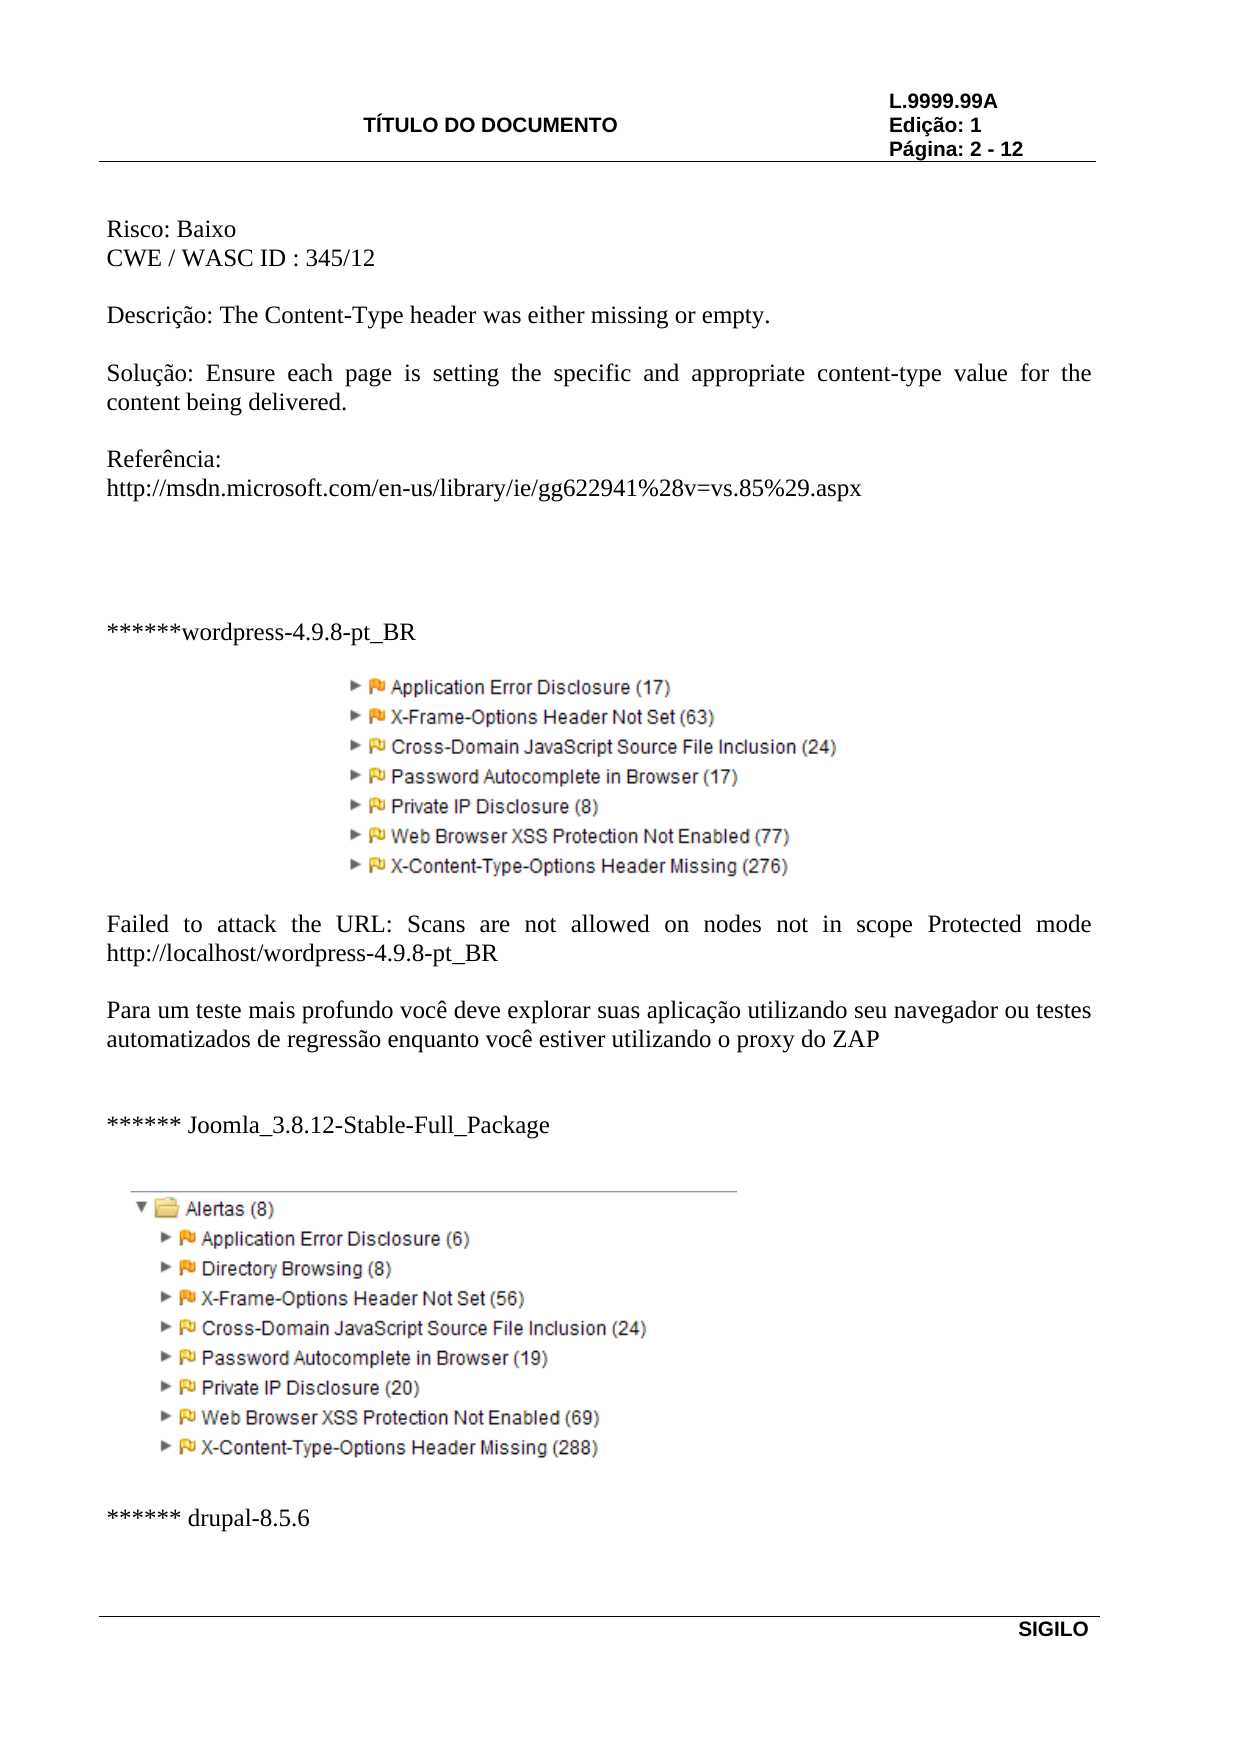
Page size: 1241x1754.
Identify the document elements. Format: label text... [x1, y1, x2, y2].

picture [130, 1191, 737, 1475]
text http://msdn.microsoft.com/en-us/library/ie/gg622941%28v=vs.85%29.aspx [106, 473, 1092, 502]
text Solução: Ensure each page is setting the specific and appropriate content-type value for the content being delivered. [106, 358, 1092, 416]
text Failed to attack the URL: Scans are not allowed on nodes not in scope Protected mode http://localhost/wordpress-4.9.8-pt_BR [106, 909, 1092, 967]
text ****** drupal-8.5.6 [106, 1503, 1092, 1532]
text Referência: [106, 444, 1092, 473]
text Descrição: The Content-Type header was either missing or empty. [106, 301, 1092, 329]
text Risco: Baixo [106, 214, 1092, 243]
text ******wordpress-4.9.8-pt_BR [106, 617, 1092, 646]
text ****** Joomla_3.8.12-Stable-Full_Package [106, 1111, 1092, 1139]
text Para um teste mais profundo você deve explorar suas aplicação utilizando seu navegador ou testes automatizados de regressão enquanto você estiver utilizando o proxy do ZAP [106, 996, 1092, 1053]
text CWE / WASC ID : 345/12 [106, 243, 1092, 272]
picture [343, 674, 855, 881]
